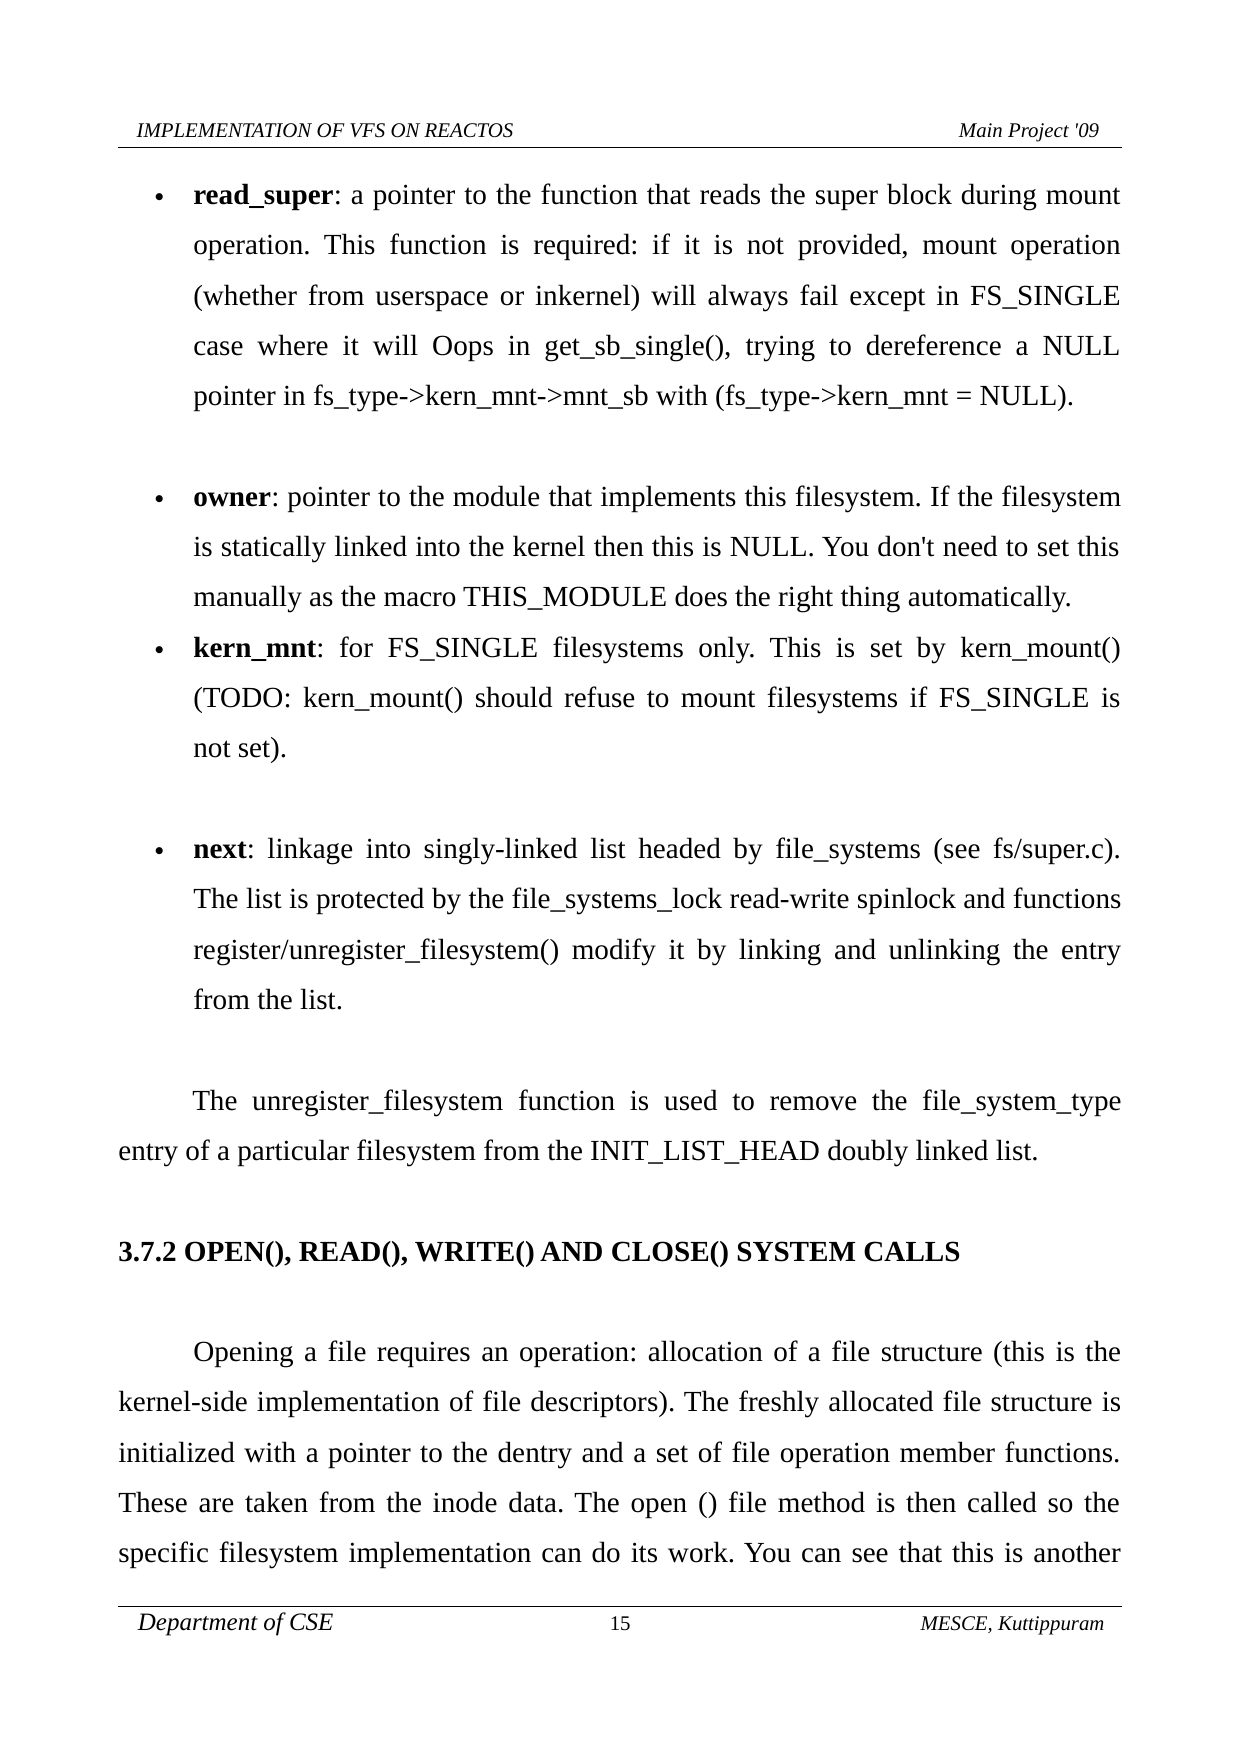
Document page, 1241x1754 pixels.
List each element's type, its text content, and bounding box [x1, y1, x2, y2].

text Opening a file requires an operation: allocation of a file structure (this is the kernel-side implementation of file descriptors). The freshly allocated file structure is initialized with a pointer to the dentry and a set of file operation member functions. These are taken from the inode data. The open () file method is then called so the specific filesystem implementation can do its work. You can see that this is another [118, 1334, 1122, 1569]
list kern_mnt: for FS_SINGLE filesystems only. This is set by kern_mount() (TODO: kern_mount() should refuse to mount filesystems if FS_SINGLE is not set). [156, 630, 1122, 764]
list next: linkage into singly-linked list headed by file_systems (see fs/super.c). The list is protected by the file_systems_lock read-write spinlock and functions register/unregister_filesystem() modify it by linking and unlinking the entry from the list. [156, 831, 1122, 1016]
list read_super: a pointer to the function that reads the super block during mount operation. This function is required: if it is not provided, mount operation (whether from userspace or inkernel) will always fail except in FS_SINGLE case where it will Oops in get_sb_single(), trying to dereference a NULL pointer in fs_type->kern_mnt->mnt_sb with (fs_type->kern_mnt = NULL). [156, 177, 1122, 412]
text The unregister_filesystem function is used to remove the file_system_type entry of a particular filesystem from the INIT_LIST_HEAD doubly linked list. [118, 1083, 1122, 1167]
list owner: pointer to the module that implements this filesystem. If the filesystem is statically linked into the kernel then this is NULL. You don't need to set this manually as the macro THIS_MODULE does the right thing automatically. [156, 479, 1122, 613]
text 3.7.2 OPEN(), READ(), WRITE() AND CLOSE() SYSTEM CALLS [118, 1234, 1122, 1267]
